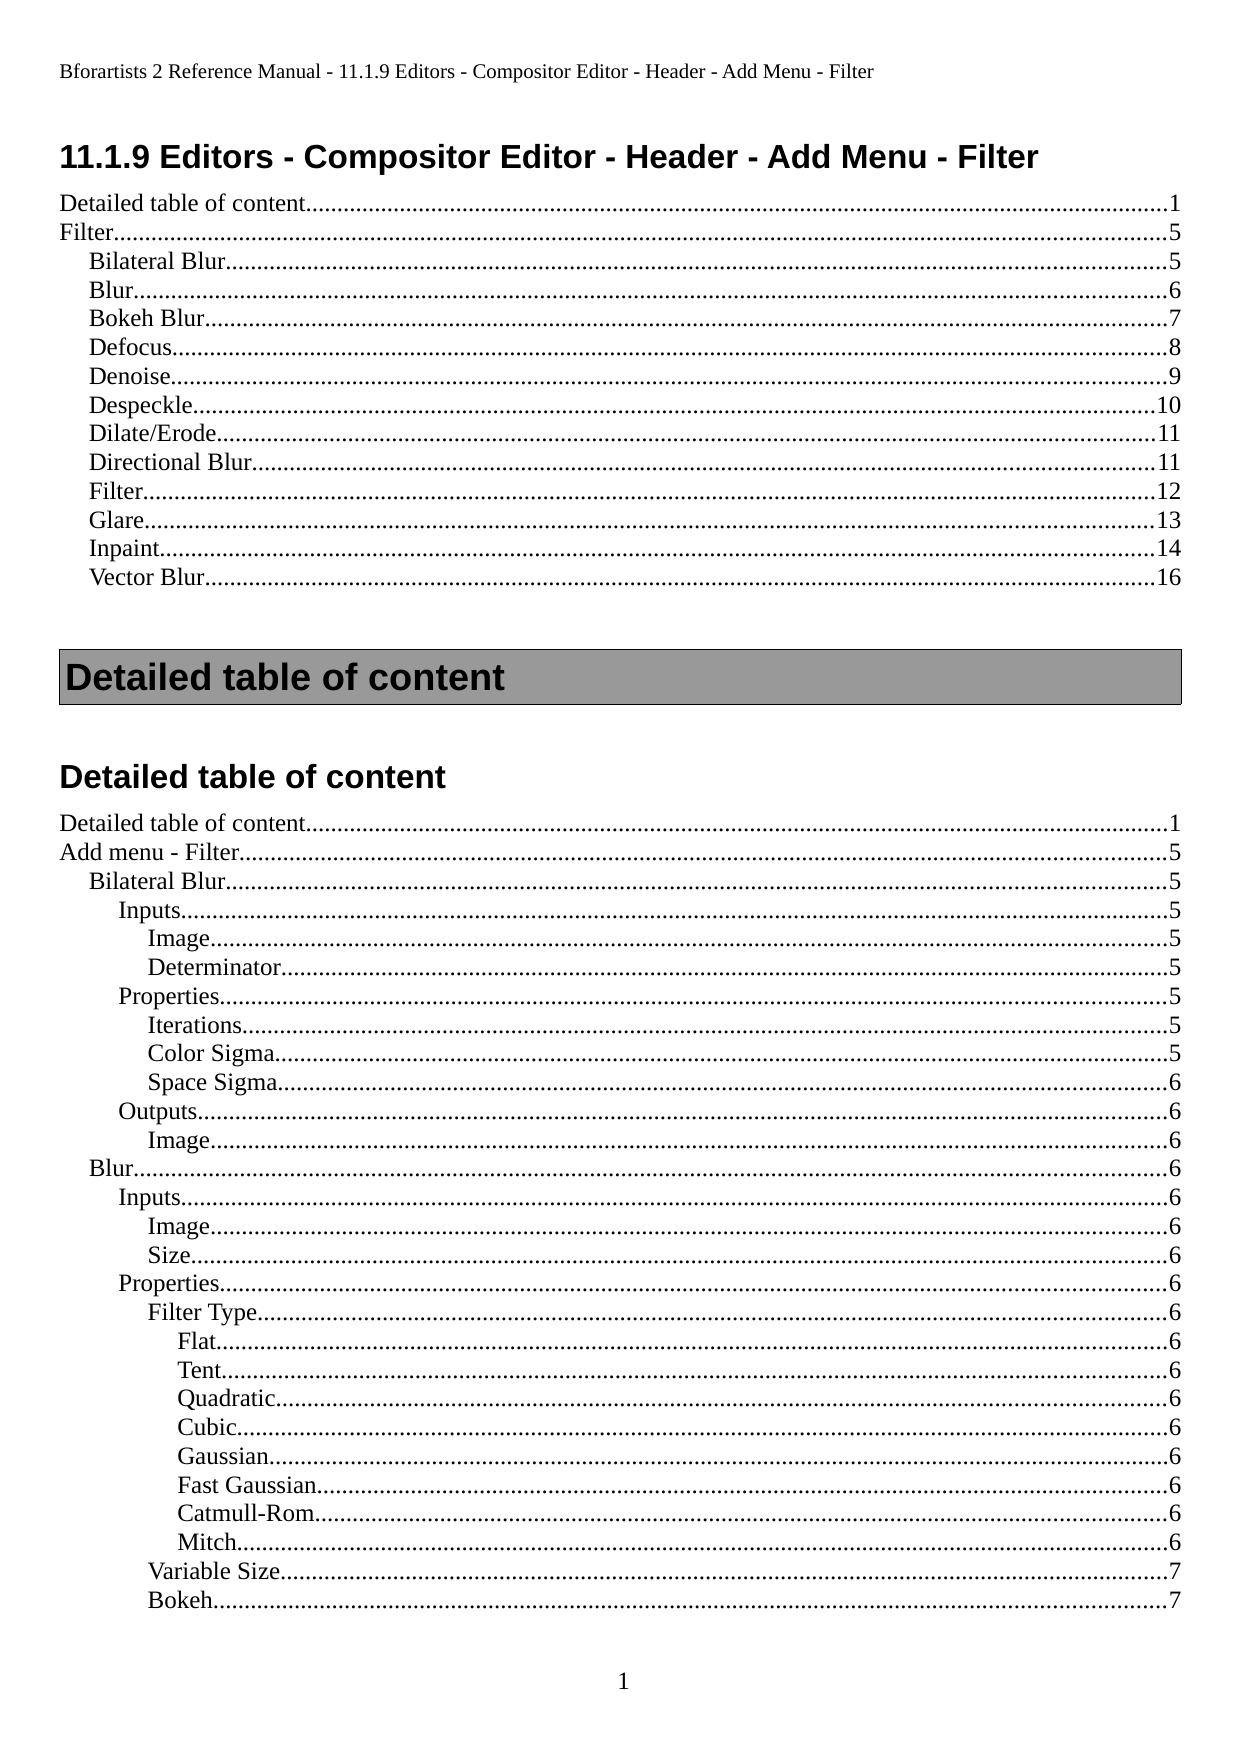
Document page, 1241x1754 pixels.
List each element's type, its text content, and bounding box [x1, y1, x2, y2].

text Determinator 5 [147, 952, 1181, 981]
text Inputs 6 [118, 1182, 1181, 1211]
text Fast Gaussian 6 [177, 1470, 1181, 1498]
text Gaussian 6 [177, 1441, 1181, 1470]
text Bokeh Blur 7 [88, 303, 1181, 332]
text Mitch 6 [177, 1527, 1181, 1556]
text Bilateral Blur 5 [88, 866, 1181, 895]
text Variable Size 7 [147, 1556, 1181, 1585]
text Color Sigma 5 [147, 1038, 1181, 1067]
text Image 5 [147, 923, 1181, 952]
text Filter 5 [59, 217, 1181, 246]
text Glare 13 [88, 505, 1181, 533]
text Image 6 [147, 1211, 1181, 1240]
text Filter Type 6 [147, 1297, 1181, 1326]
text Filter 12 [88, 476, 1181, 505]
table_header Detailed table of content [60, 650, 1181, 704]
subtitle Detailed table of content [59, 758, 1181, 796]
text Directional Blur 11 [88, 447, 1181, 476]
text Tent 6 [177, 1355, 1181, 1383]
text Bilateral Blur 5 [88, 246, 1181, 275]
text Outputs 6 [118, 1096, 1181, 1125]
text Quadratic 6 [177, 1383, 1181, 1412]
text Catmull-Rom 6 [177, 1498, 1181, 1527]
text Inpaint 14 [88, 533, 1181, 562]
text Inputs 5 [118, 895, 1181, 923]
text Defocus 8 [88, 332, 1181, 361]
text Vector Blur 16 [88, 562, 1181, 591]
text Properties 6 [118, 1268, 1181, 1297]
text Detailed table of content 1 [59, 188, 1181, 217]
text Denoise 9 [88, 361, 1181, 390]
text Flat 6 [177, 1326, 1181, 1355]
text Bokeh 7 [147, 1585, 1181, 1613]
text Blur 6 [88, 275, 1181, 303]
text Dilate/Erode 11 [88, 418, 1181, 447]
text Blur 6 [88, 1153, 1181, 1182]
text Iterations 5 [147, 1010, 1181, 1038]
text Size 6 [147, 1240, 1181, 1268]
text Space Sigma 6 [147, 1067, 1181, 1096]
text Despeckle 10 [88, 390, 1181, 418]
text Cubic 6 [177, 1412, 1181, 1441]
text Properties 5 [118, 981, 1181, 1010]
subtitle 11.1.9 Editors - Compositor Editor - Header - Add Menu - Filter [59, 138, 1181, 176]
text Add menu - Filter 5 [59, 837, 1181, 866]
text Image 6 [147, 1125, 1181, 1153]
text Detailed table of content 1 [59, 808, 1181, 837]
